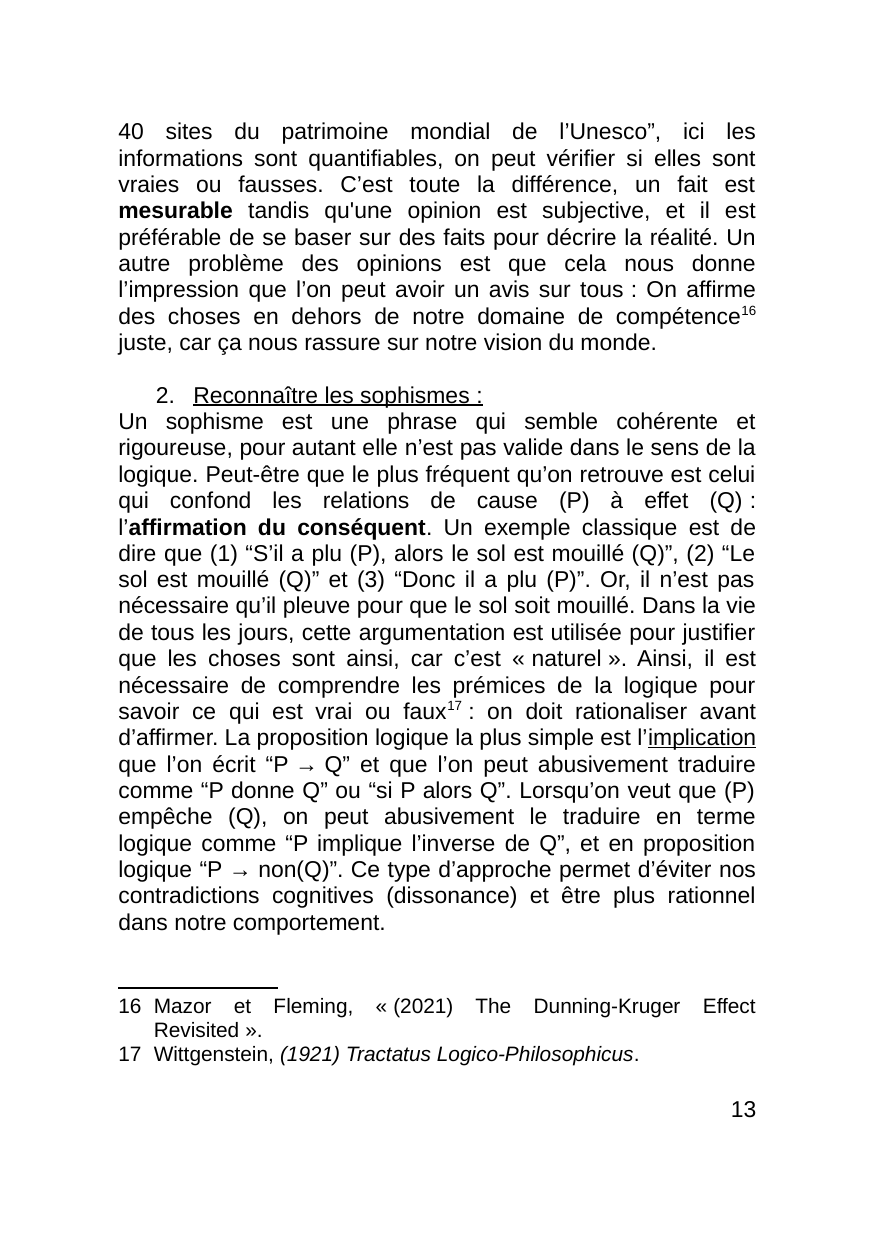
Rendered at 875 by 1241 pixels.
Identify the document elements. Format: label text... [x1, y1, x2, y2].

text Mazor et Fleming, « (2021) The Dunning-Kruger Effect Revisited ». [118, 994, 756, 1042]
text Wittgenstein, (1921) Tractatus Logico-Philosophicus. [118, 1042, 756, 1066]
text Un sophisme est une phrase qui semble cohérente et rigoureuse, pour autant elle n’est pas valide dans le sens de la logique. Peut-être que le plus fréquent qu’on retrouve est celui qui confond les relations de cause (P) à effet (Q) : l’affirmation du conséquent. Un exemple classique est de dire que (1) “S’il a plu (P), alors le sol est mouillé (Q)”, (2) “Le sol est mouillé (Q)” et (3) “Donc il a plu (P)”. Or, il n’est pas nécessaire qu’il pleuve pour que le sol soit mouillé. Dans la vie de tous les jours, cette argumentation est utilisée pour justifier que les choses sont ainsi, car c’est « naturel ». Ainsi, il est nécessaire de comprendre les prémices de la logique pour savoir ce qui est vrai ou faux : on doit rationaliser avant d’affirmer. La proposition logique la plus simple est l’implication que l’on écrit “P → Q” et que l’on peut abusivement traduire comme “P donne Q” ou “si P alors Q”. Lorsqu’on veut que (P) empêche (Q), on peut abusivement le traduire en terme logique comme “P implique l’inverse de Q”, et en proposition logique “P → non(Q)”. Ce type d’approche permet d’éviter nos contradictions cognitives (dissonance) et être plus rationnel dans notre comportement. [118, 408, 756, 935]
text 40 sites du patrimoine mondial de l’Unesco”, ici les informations sont quantifiables, on peut vérifier si elles sont vraies ou fausses. C’est toute la différence, un fait est mesurable tandis qu'une opinion est subjective, et il est préférable de se baser sur des faits pour décrire la réalité. Un autre problème des opinions est que cela nous donne l’impression que l’on peut avoir un avis sur tous : On affirme des choses en dehors de notre domaine de compétence juste, car ça nous rassure sur notre vision du monde. [118, 118, 756, 355]
list Reconnaître les sophismes : [156, 382, 756, 408]
